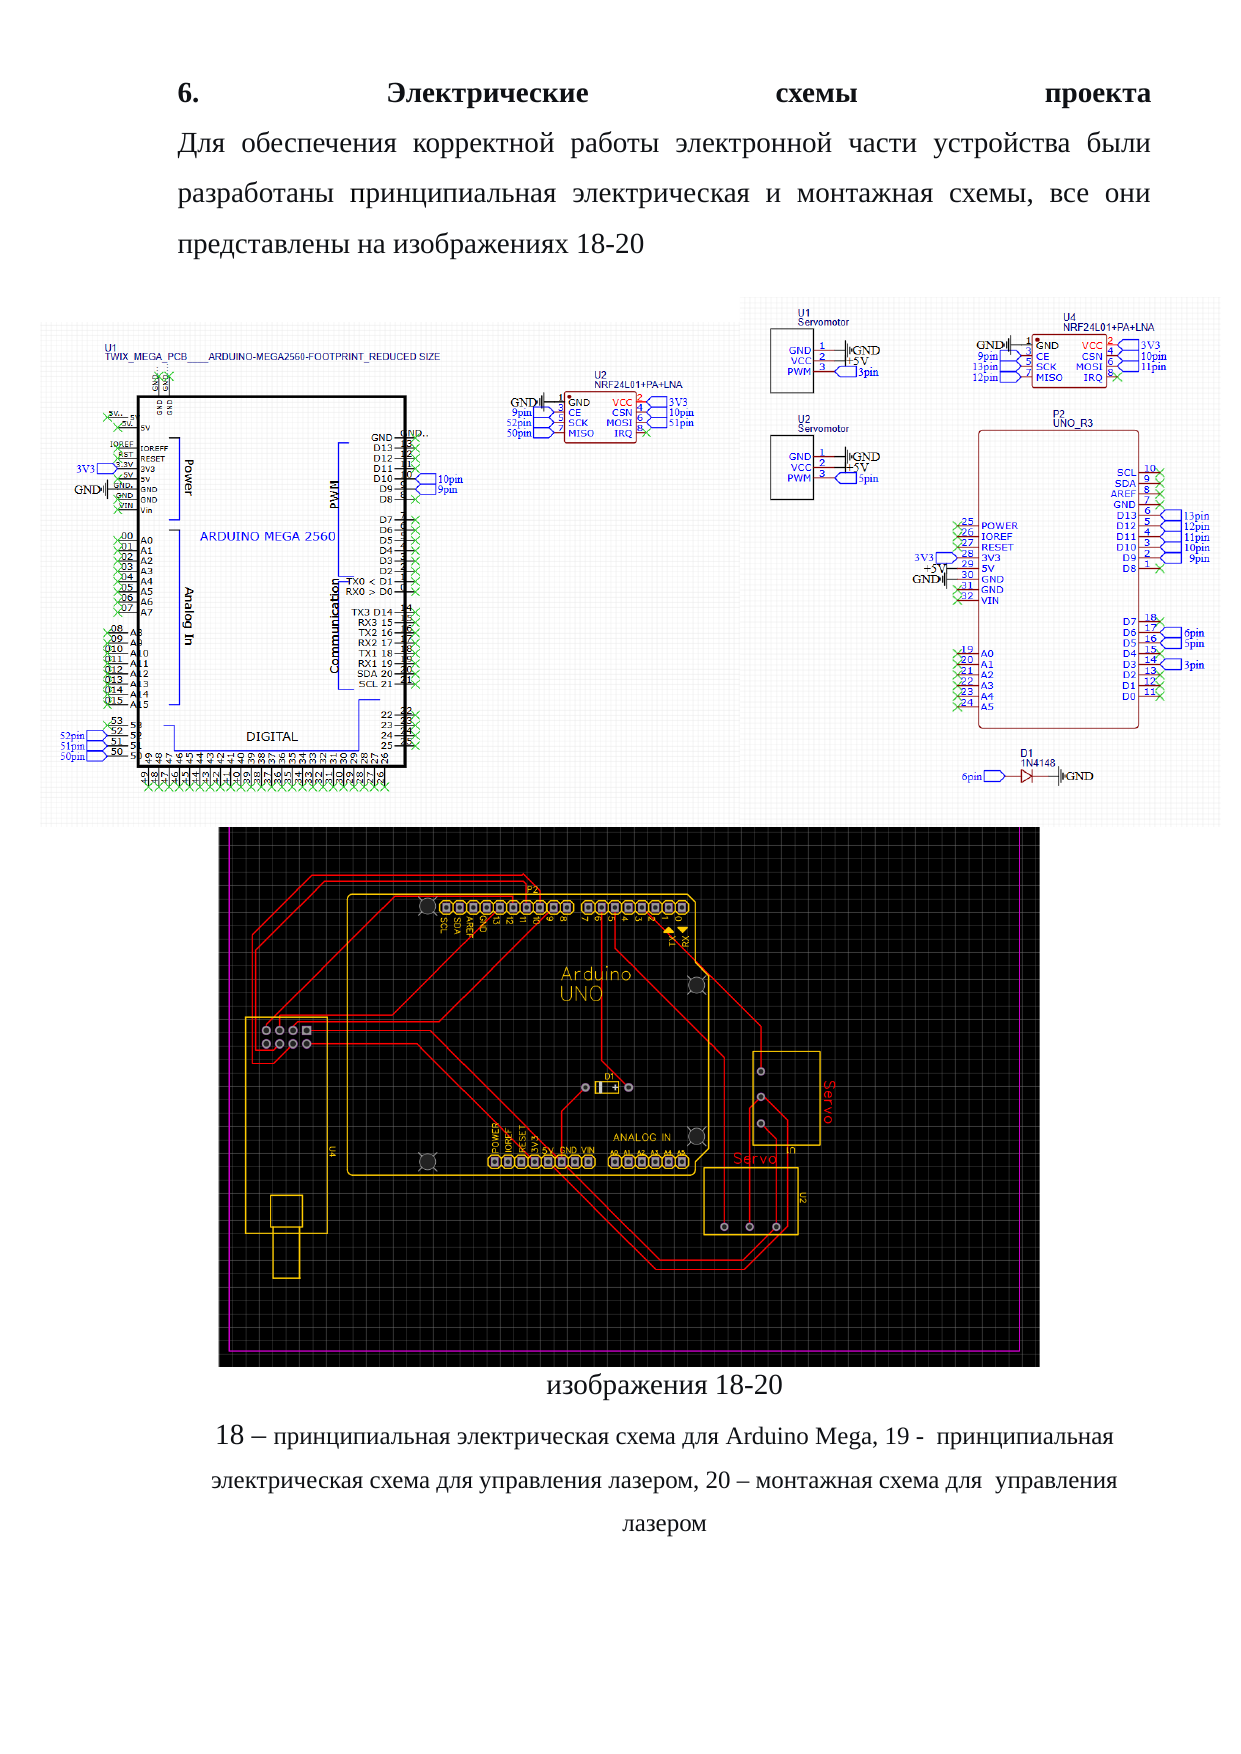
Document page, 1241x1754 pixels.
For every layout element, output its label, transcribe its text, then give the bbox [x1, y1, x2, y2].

text изображения 18-20 18 – принципиальная электрическая схема для Arduino Mega, 19 - принципиальная электрическая схема для управления лазером, 20 – монтажная схема для управления лазером [177, 827, 1152, 1537]
text [177, 291, 1152, 322]
text 6. Электрические схемы проекта Для обеспечения корректной работы электронной части устройства были разработаны принципиальная электрическая и монтажная схемы, все они представлены на изображениях 18-20 [177, 75, 1152, 259]
